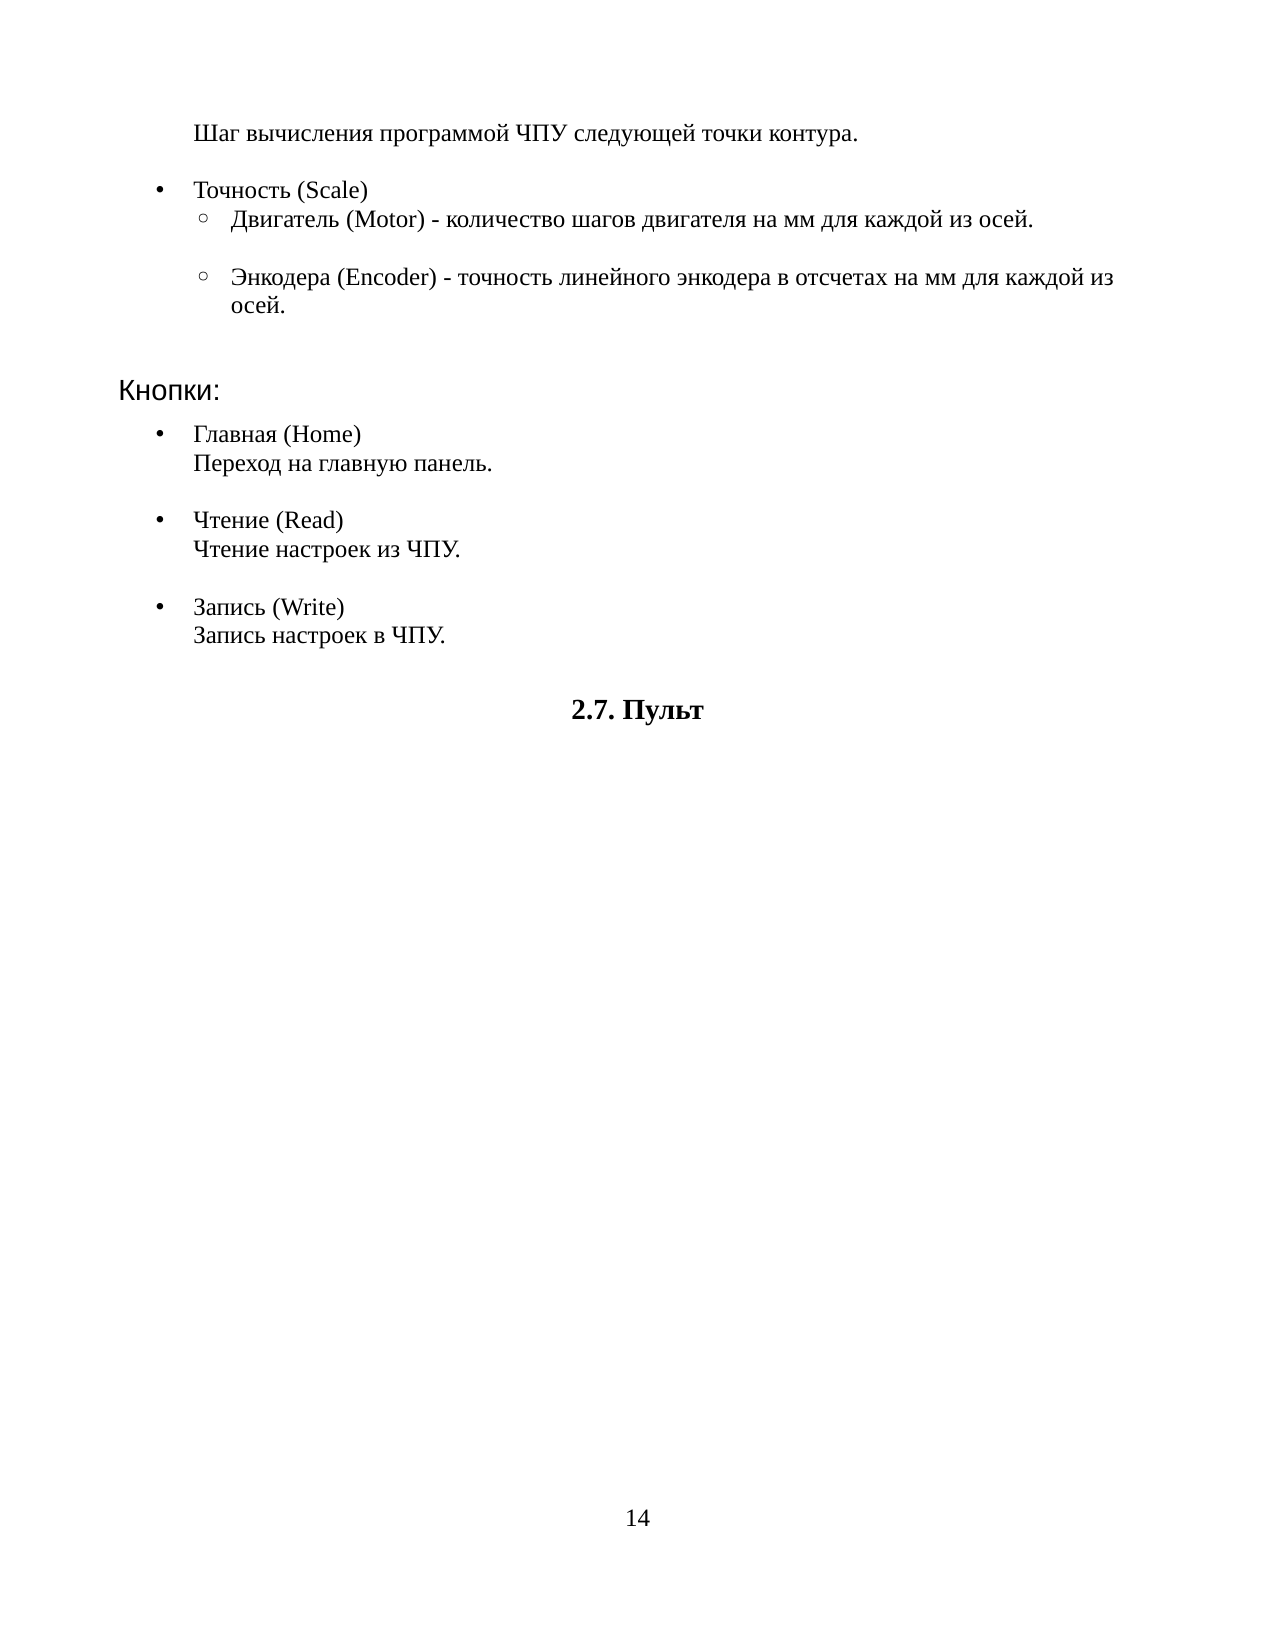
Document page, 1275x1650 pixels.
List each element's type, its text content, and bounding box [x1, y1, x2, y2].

list Двигатель (Motor) - количество шагов двигателя на мм для каждой из осей. [193, 204, 1157, 233]
list Чтение (Read) [156, 505, 1157, 534]
list Чтение настроек из ЧПУ. [156, 534, 1157, 563]
list Энкодера (Encoder) - точность линейного энкодера в отсчетах на мм для каждой из осей. [193, 262, 1157, 319]
list Главная (Home) [156, 419, 1157, 448]
list Шаг вычисления программой ЧПУ следующей точки контура. [156, 118, 1157, 147]
list Точность (Scale) [156, 176, 1157, 204]
subtitle 2.7. Пульт [118, 692, 1157, 726]
list Переход на главную панель. [156, 448, 1157, 477]
list Запись (Write) [156, 592, 1157, 620]
list Запись настроек в ЧПУ. [156, 620, 1157, 649]
subtitle Кнопки: [118, 373, 1157, 407]
